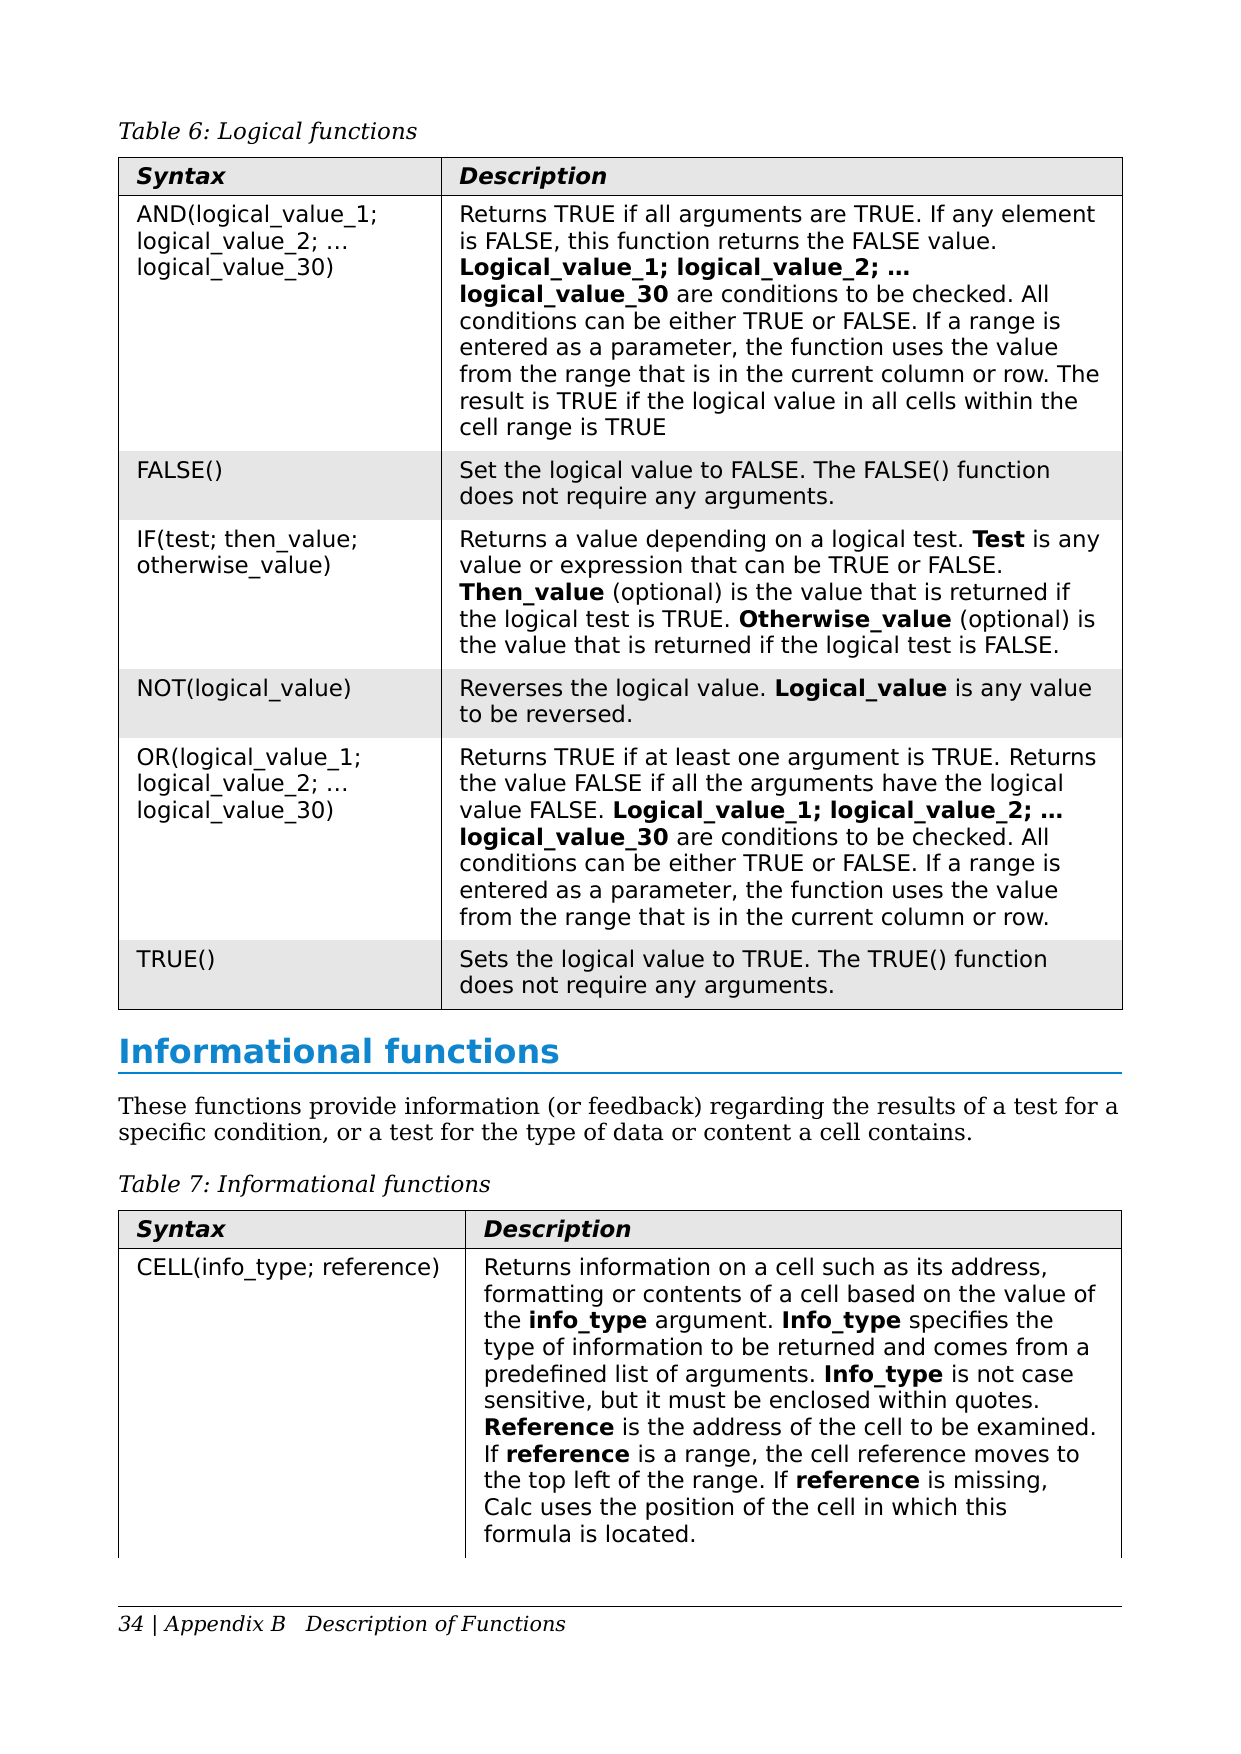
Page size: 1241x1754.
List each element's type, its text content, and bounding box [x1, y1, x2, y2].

table_cell OR(logical_value_1; logical_value_2; …logical_value_30) [119, 738, 441, 940]
text These functions provide information (or feedback) regarding the results of a test for a specific condition, or a test for the type of data or content a cell contains. [118, 1093, 1122, 1146]
subtitle Informational functions [118, 1033, 1122, 1072]
table_cell Returns TRUE if all arguments are TRUE. If any element is FALSE, this function returns the FALSE value. Logical_value_1; logical_value_2; …logical_value_30 are conditions to be checked. All conditions can be either TRUE or FALSE. If a range is entered as a parameter, the function uses the value from the range that is in the current column or row. The result is TRUE if the logical value in all cells within the cell range is TRUE [442, 196, 1122, 451]
table_header Syntax [119, 1211, 465, 1248]
table_cell NOT(logical_value) [119, 669, 441, 738]
table_cell Set the logical value to FALSE. The FALSE() function does not require any arguments. [442, 451, 1122, 520]
table_header Description [466, 1211, 1121, 1248]
table_cell Returns TRUE if at least one argument is TRUE. Returns the value FALSE if all the arguments have the logical value FALSE. Logical_value_1; logical_value_2; …logical_value_30 are conditions to be checked. All conditions can be either TRUE or FALSE. If a range is entered as a parameter, the function uses the value from the range that is in the current column or row. [442, 738, 1122, 940]
table_cell Reverses the logical value. Logical_value is any value to be reversed. [442, 669, 1122, 738]
table_cell IF(test; then_value; otherwise_value) [119, 520, 441, 669]
table_cell FALSE() [119, 451, 441, 520]
text Table 6: Logical functions [118, 118, 1122, 145]
table_cell Returns a value depending on a logical test. Test is any value or expression that can be TRUE or FALSE. Then_value (optional) is the value that is returned if the logical test is TRUE. Otherwise_value (optional) is the value that is returned if the logical test is FALSE. [442, 520, 1122, 669]
table_cell AND(logical_value_1; logical_value_2; …logical_value_30) [119, 196, 441, 451]
table_cell TRUE() [119, 940, 441, 1009]
text Table 7: Informational functions [118, 1171, 1122, 1198]
table_header Description [442, 158, 1122, 195]
table_cell Sets the logical value to TRUE. The TRUE() function does not require any arguments. [442, 940, 1122, 1009]
table_cell CELL(info_type; reference) [119, 1249, 465, 1557]
table_cell Returns information on a cell such as its address, formatting or contents of a cell based on the value of the info_type argument. Info_type specifies the type of information to be returned and comes from a predefined list of arguments. Info_type is not case sensitive, but it must be enclosed within quotes. Reference is the address of the cell to be examined. If reference is a range, the cell reference moves to the top left of the range. If reference is missing, Calc uses the position of the cell in which this formula is located. [466, 1249, 1121, 1557]
table_header Syntax [119, 158, 441, 195]
